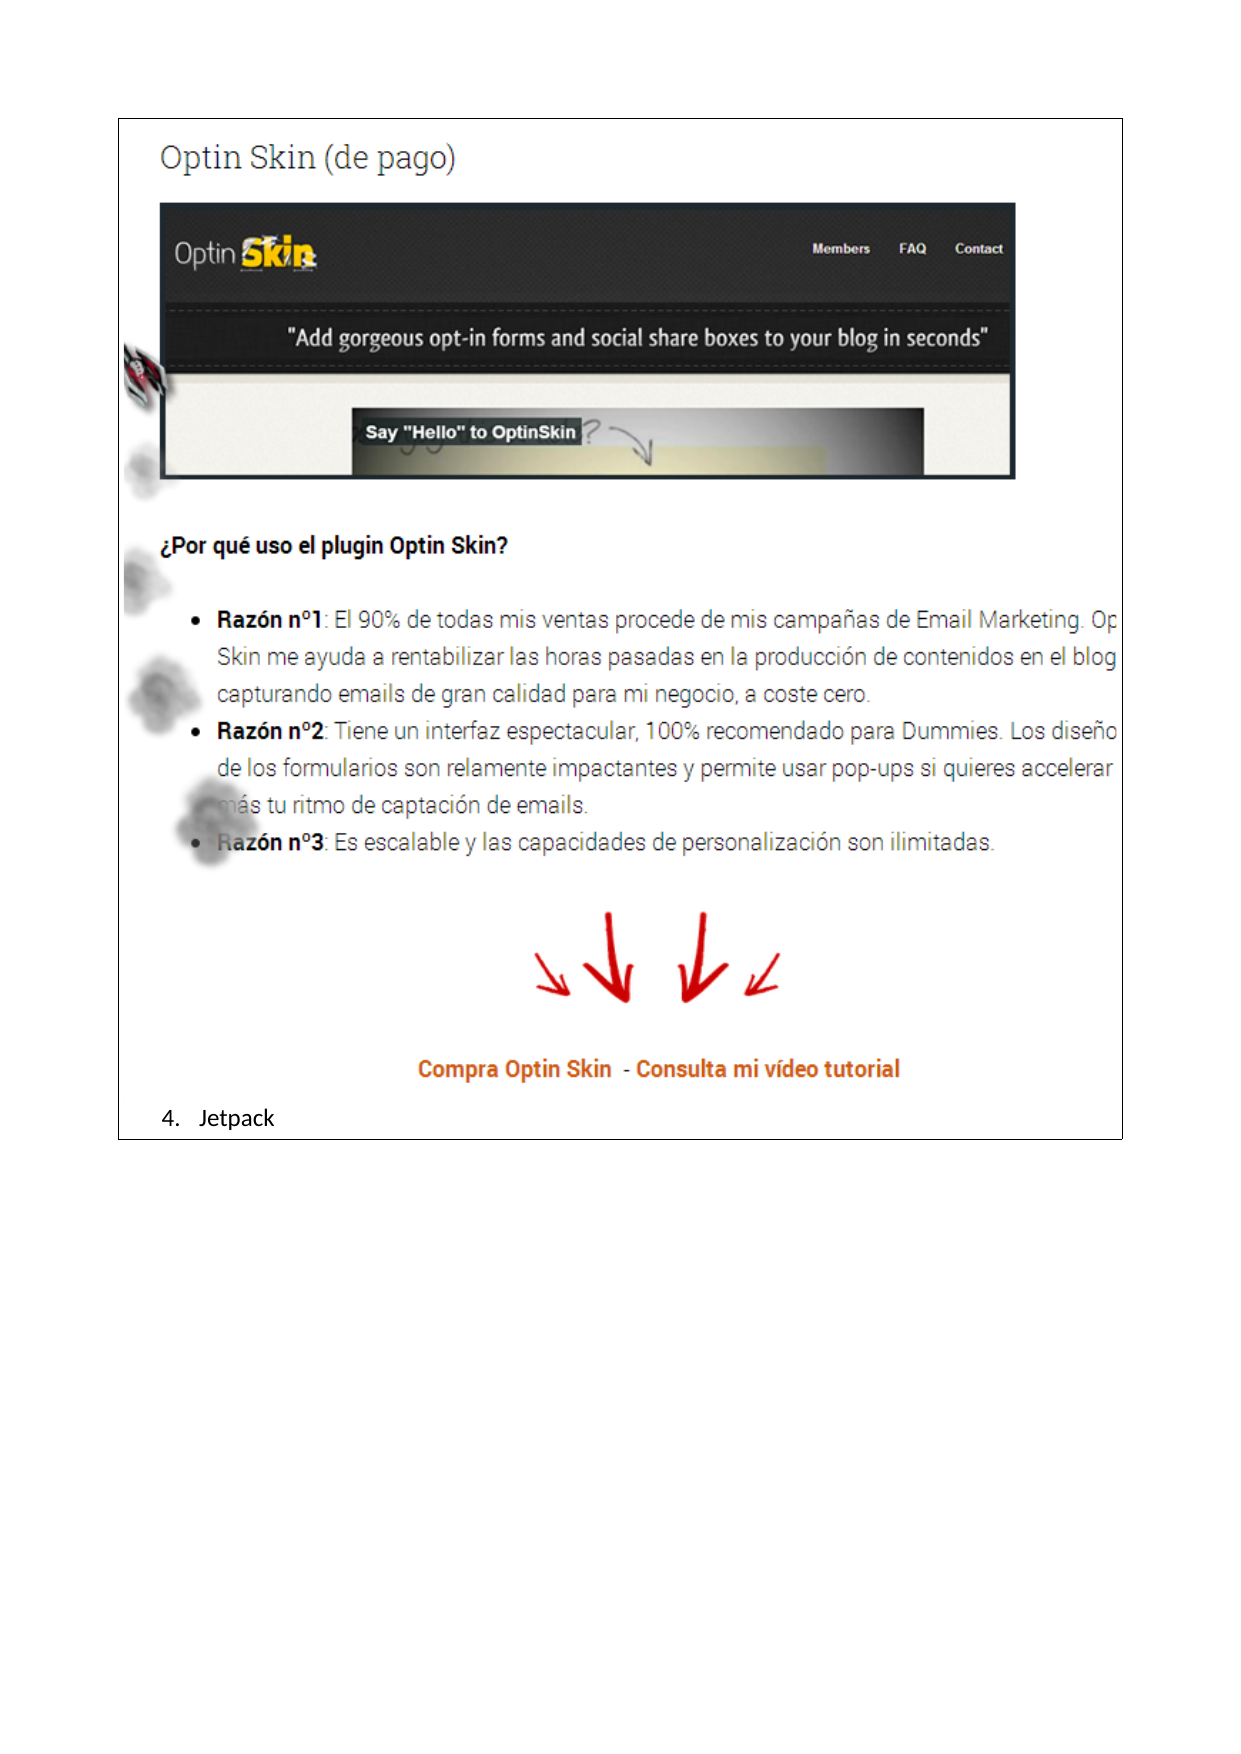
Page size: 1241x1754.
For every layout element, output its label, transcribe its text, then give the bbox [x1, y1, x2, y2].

picture [123, 123, 1117, 1103]
table_header 5 Plugins muy útiles: http://www.lifestylealcuadrado.com/plugins-wordpress-esenciales/ Akismet Google Grive Wordpress Optin Skin Jetpack W3 Total Cache Para su instalación se hace el mismo paso que el plugin Theme my login. [119, 119, 1122, 1138]
